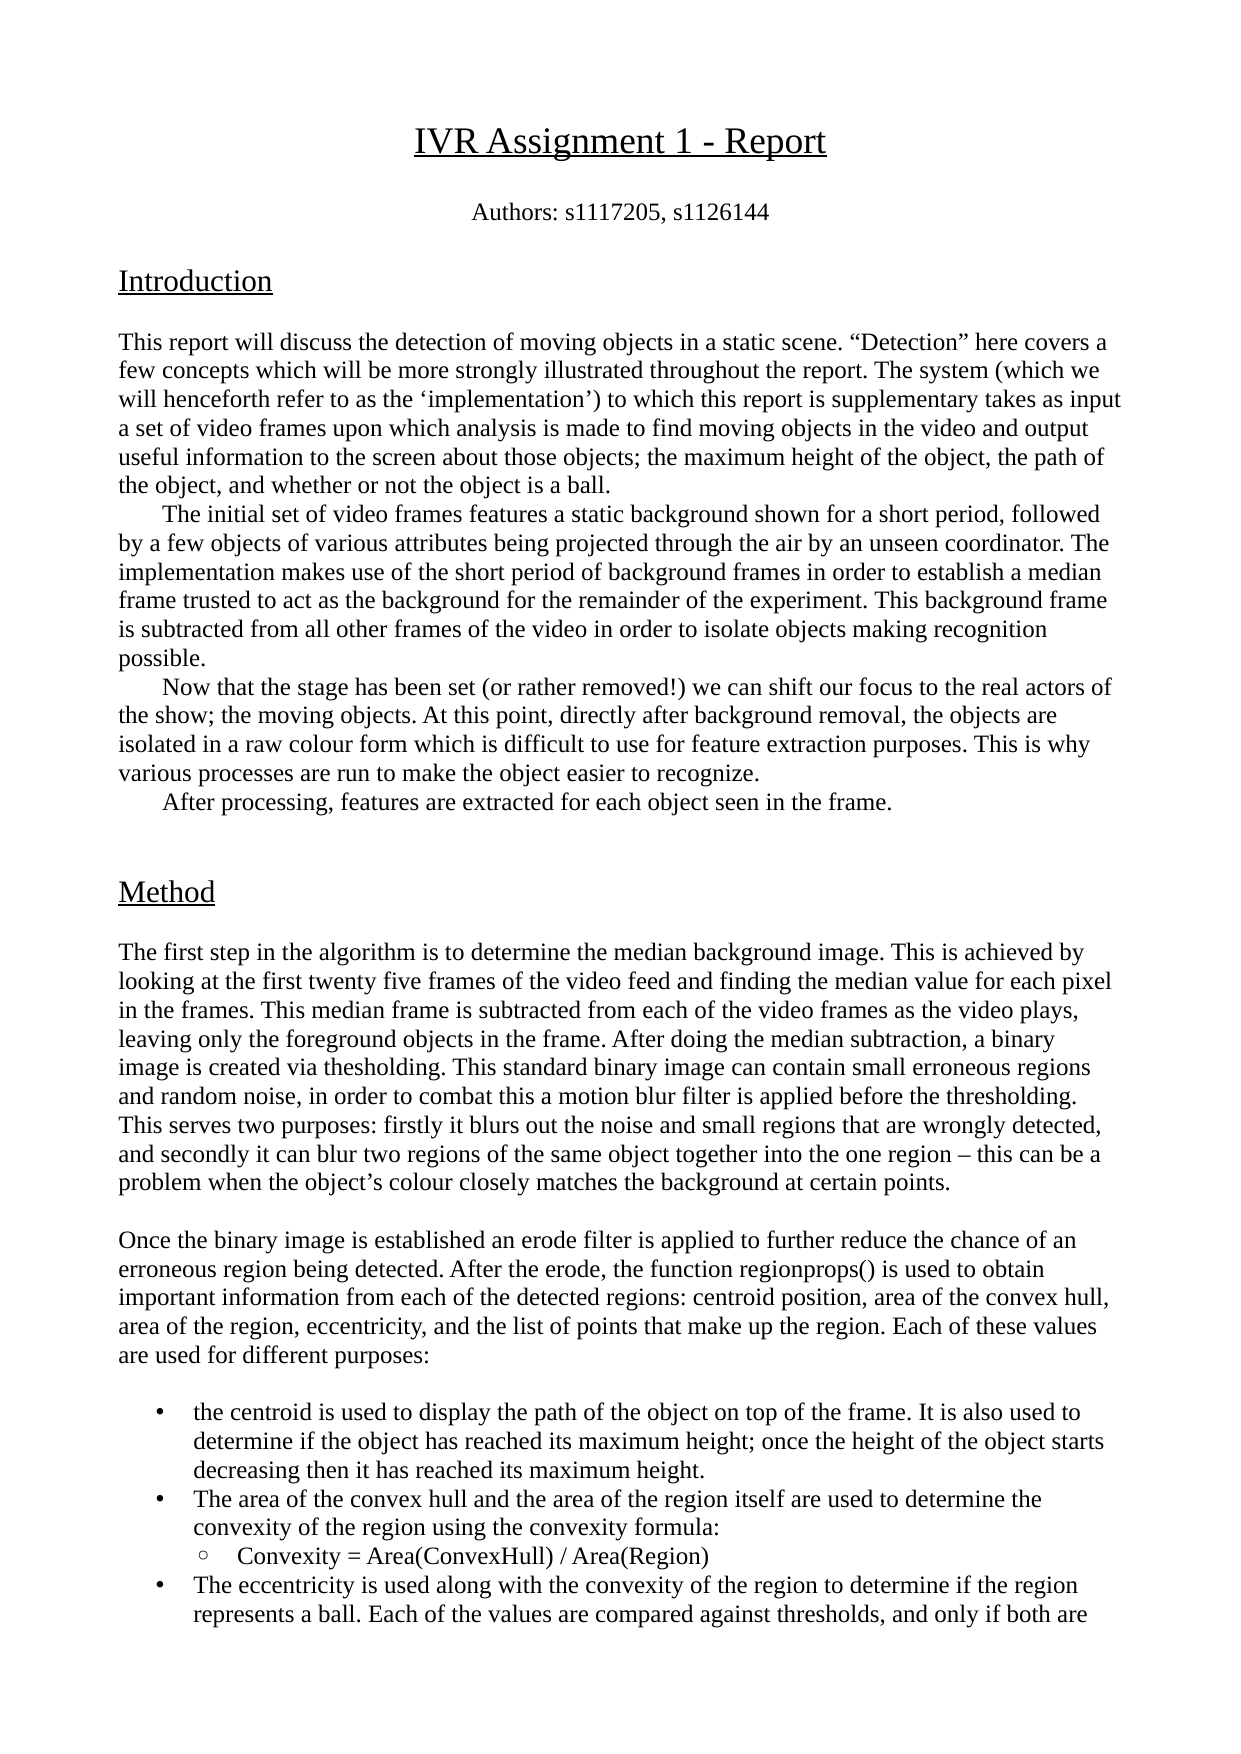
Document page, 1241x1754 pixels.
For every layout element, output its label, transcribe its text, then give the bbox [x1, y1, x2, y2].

text Once the binary image is established an erode filter is applied to further reduce the chance of an erroneous region being detected. After the erode, the function regionprops() is used to obtain important information from each of the detected regions: centroid position, area of the convex hull, area of the region, eccentricity, and the list of points that make up the region. Each of these values are used for different purposes: [118, 1225, 1122, 1369]
text Authors: s1117205, s1126144 [118, 197, 1122, 226]
text Method [118, 873, 1122, 909]
list the centroid is used to display the path of the object on top of the frame. It is also used to determine if the object has reached its maximum height; once the height of the object starts decreasing then it has reached its maximum height. [156, 1397, 1122, 1484]
text After processing, features are extracted for each object seen in the frame. [118, 787, 1122, 815]
list The eccentricity is used along with the convexity of the region to determine if the region represents a ball. Each of the values are compared against thresholds, and only if both are [156, 1570, 1122, 1627]
text Introduction [118, 262, 1122, 298]
list Convexity = Area(ConvexHull) / Area(Region) [193, 1541, 1122, 1570]
text This report will discuss the detection of moving objects in a static scene. “Detection” here covers a few concepts which will be more strongly illustrated throughout the report. The system (which we will henceforth refer to as the ‘implementation’) to which this report is supplementary takes as input a set of video frames upon which analysis is made to find moving objects in the video and output useful information to the screen about those objects; the maximum height of the object, the path of the object, and whether or not the object is a ball. [118, 327, 1122, 499]
list The area of the convex hull and the area of the region itself are used to determine the convexity of the region using the convexity formula: [156, 1484, 1122, 1541]
text IVR Assignment 1 - Report [118, 118, 1122, 161]
text The initial set of video frames features a static background shown for a short period, followed by a few objects of various attributes being projected through the air by an unseen coordinator. The implementation makes use of the short period of background frames in order to establish a median frame trusted to act as the background for the remainder of the experiment. This background frame is subtracted from all other frames of the video in order to isolate objects making recognition possible. [118, 499, 1122, 672]
text Now that the stage has been set (or rather removed!) we can shift our focus to the real actors of the show; the moving objects. At this point, directly after background removal, the objects are isolated in a raw colour form which is difficult to use for feature extraction purposes. This is why various processes are run to make the object easier to recognize. [118, 672, 1122, 787]
text The first step in the algorithm is to determine the median background image. This is achieved by looking at the first twenty five frames of the video feed and finding the median value for each pixel in the frames. This median frame is subtracted from each of the video frames as the video plays, leaving only the foreground objects in the frame. After doing the median subtraction, a binary image is created via thesholding. This standard binary image can contain small erroneous regions and random noise, in order to combat this a motion blur filter is applied before the thresholding. This serves two purposes: firstly it blurs out the noise and small regions that are wrongly detected, and secondly it can blur two regions of the same object together into the one region – this can be a problem when the object’s colour closely matches the background at certain points. [118, 937, 1122, 1196]
